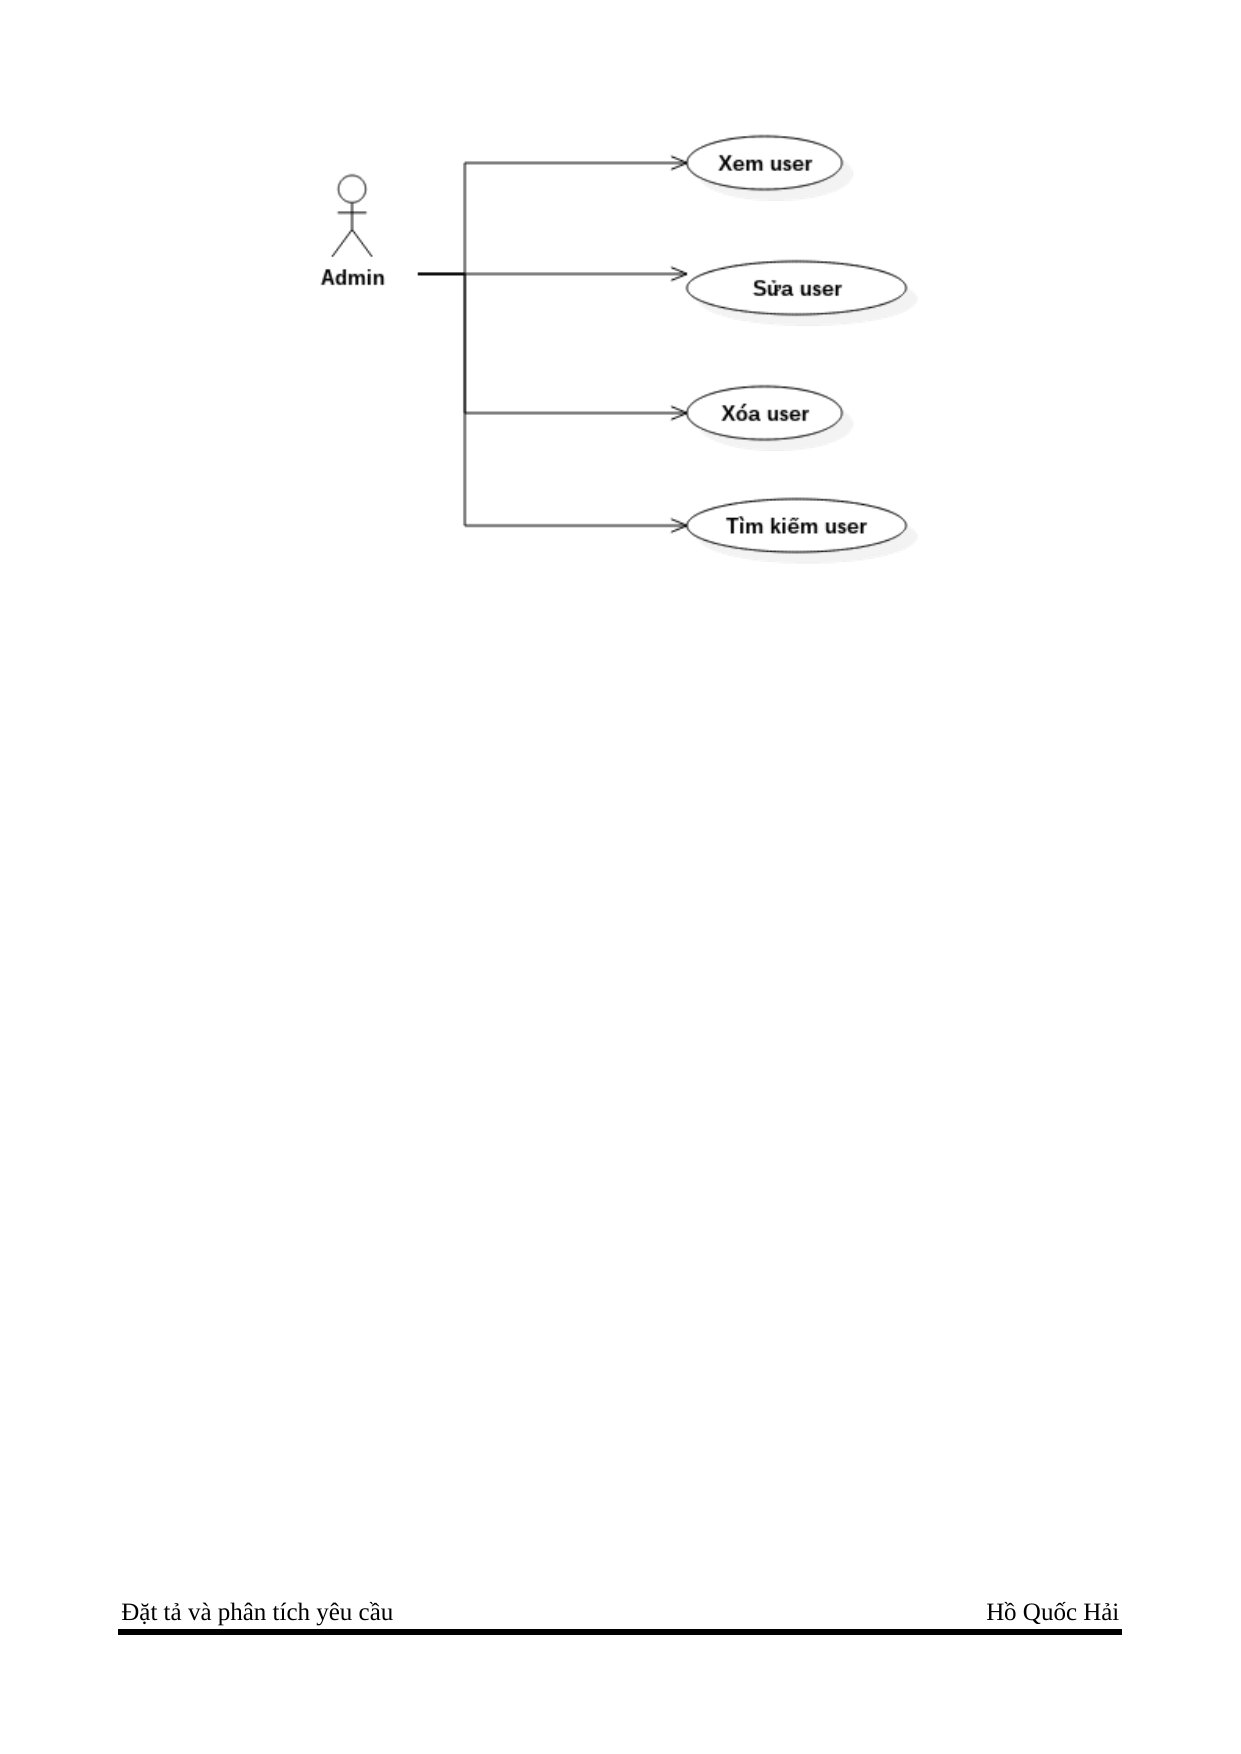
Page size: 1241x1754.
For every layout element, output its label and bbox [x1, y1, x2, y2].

picture [271, 121, 969, 615]
